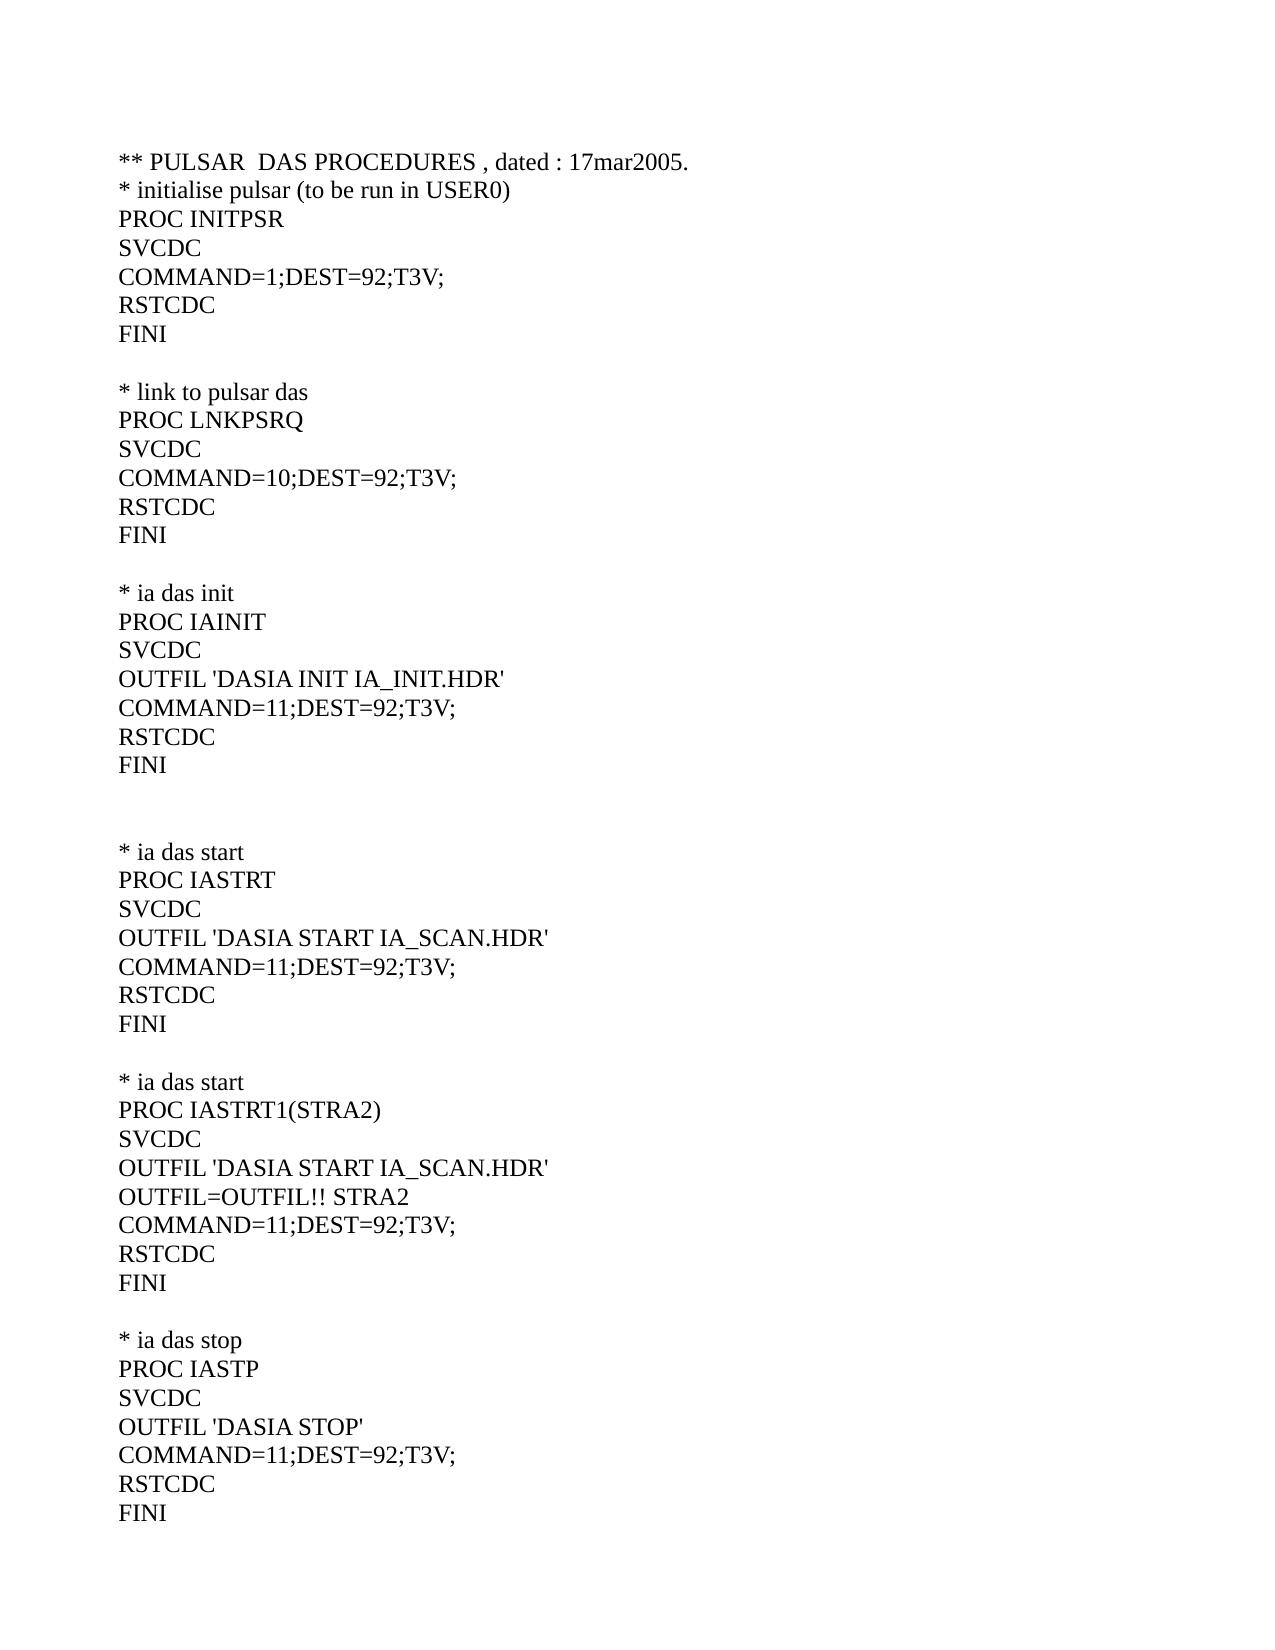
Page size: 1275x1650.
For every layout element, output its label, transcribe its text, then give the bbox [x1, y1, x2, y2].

text OUTFIL 'DASIA START IA_SCAN.HDR' [118, 923, 1157, 952]
text RSTCDC [118, 981, 1157, 1009]
text FINI [118, 1009, 1157, 1038]
text RSTCDC [118, 291, 1157, 319]
text * ia das start [118, 1067, 1157, 1096]
text RSTCDC [118, 492, 1157, 521]
text FINI [118, 1268, 1157, 1297]
text COMMAND=11;DEST=92;T3V; [118, 693, 1157, 722]
text * link to pulsar das [118, 377, 1157, 406]
text SVCDC [118, 1124, 1157, 1153]
text RSTCDC [118, 722, 1157, 751]
text * initialise pulsar (to be run in USER0) [118, 176, 1157, 204]
text FINI [118, 521, 1157, 549]
text COMMAND=1;DEST=92;T3V; [118, 262, 1157, 291]
text FINI [118, 1498, 1157, 1527]
text SVCDC [118, 434, 1157, 463]
text PROC INITPSR [118, 204, 1157, 233]
text SVCDC [118, 233, 1157, 262]
text COMMAND=10;DEST=92;T3V; [118, 463, 1157, 492]
text * ia das stop [118, 1326, 1157, 1354]
text PROC LNKPSRQ [118, 406, 1157, 434]
text PROC IASTRT [118, 866, 1157, 894]
text SVCDC [118, 894, 1157, 923]
text OUTFIL 'DASIA STOP' [118, 1412, 1157, 1441]
text FINI [118, 751, 1157, 779]
text RSTCDC [118, 1469, 1157, 1498]
text OUTFIL=OUTFIL!! STRA2 [118, 1182, 1157, 1211]
text PROC IASTRT1(STRA2) [118, 1096, 1157, 1124]
text SVCDC [118, 1383, 1157, 1412]
text OUTFIL 'DASIA START IA_SCAN.HDR' [118, 1153, 1157, 1182]
text COMMAND=11;DEST=92;T3V; [118, 952, 1157, 981]
text OUTFIL 'DASIA INIT IA_INIT.HDR' [118, 664, 1157, 693]
text PROC IAINIT [118, 607, 1157, 636]
text * ia das init [118, 578, 1157, 607]
text PROC IASTP [118, 1354, 1157, 1383]
text RSTCDC [118, 1239, 1157, 1268]
text SVCDC [118, 636, 1157, 664]
text COMMAND=11;DEST=92;T3V; [118, 1441, 1157, 1469]
text FINI [118, 319, 1157, 348]
text COMMAND=11;DEST=92;T3V; [118, 1211, 1157, 1239]
text ** PULSAR DAS PROCEDURES , dated : 17mar2005. [118, 147, 1157, 176]
text * ia das start [118, 837, 1157, 866]
